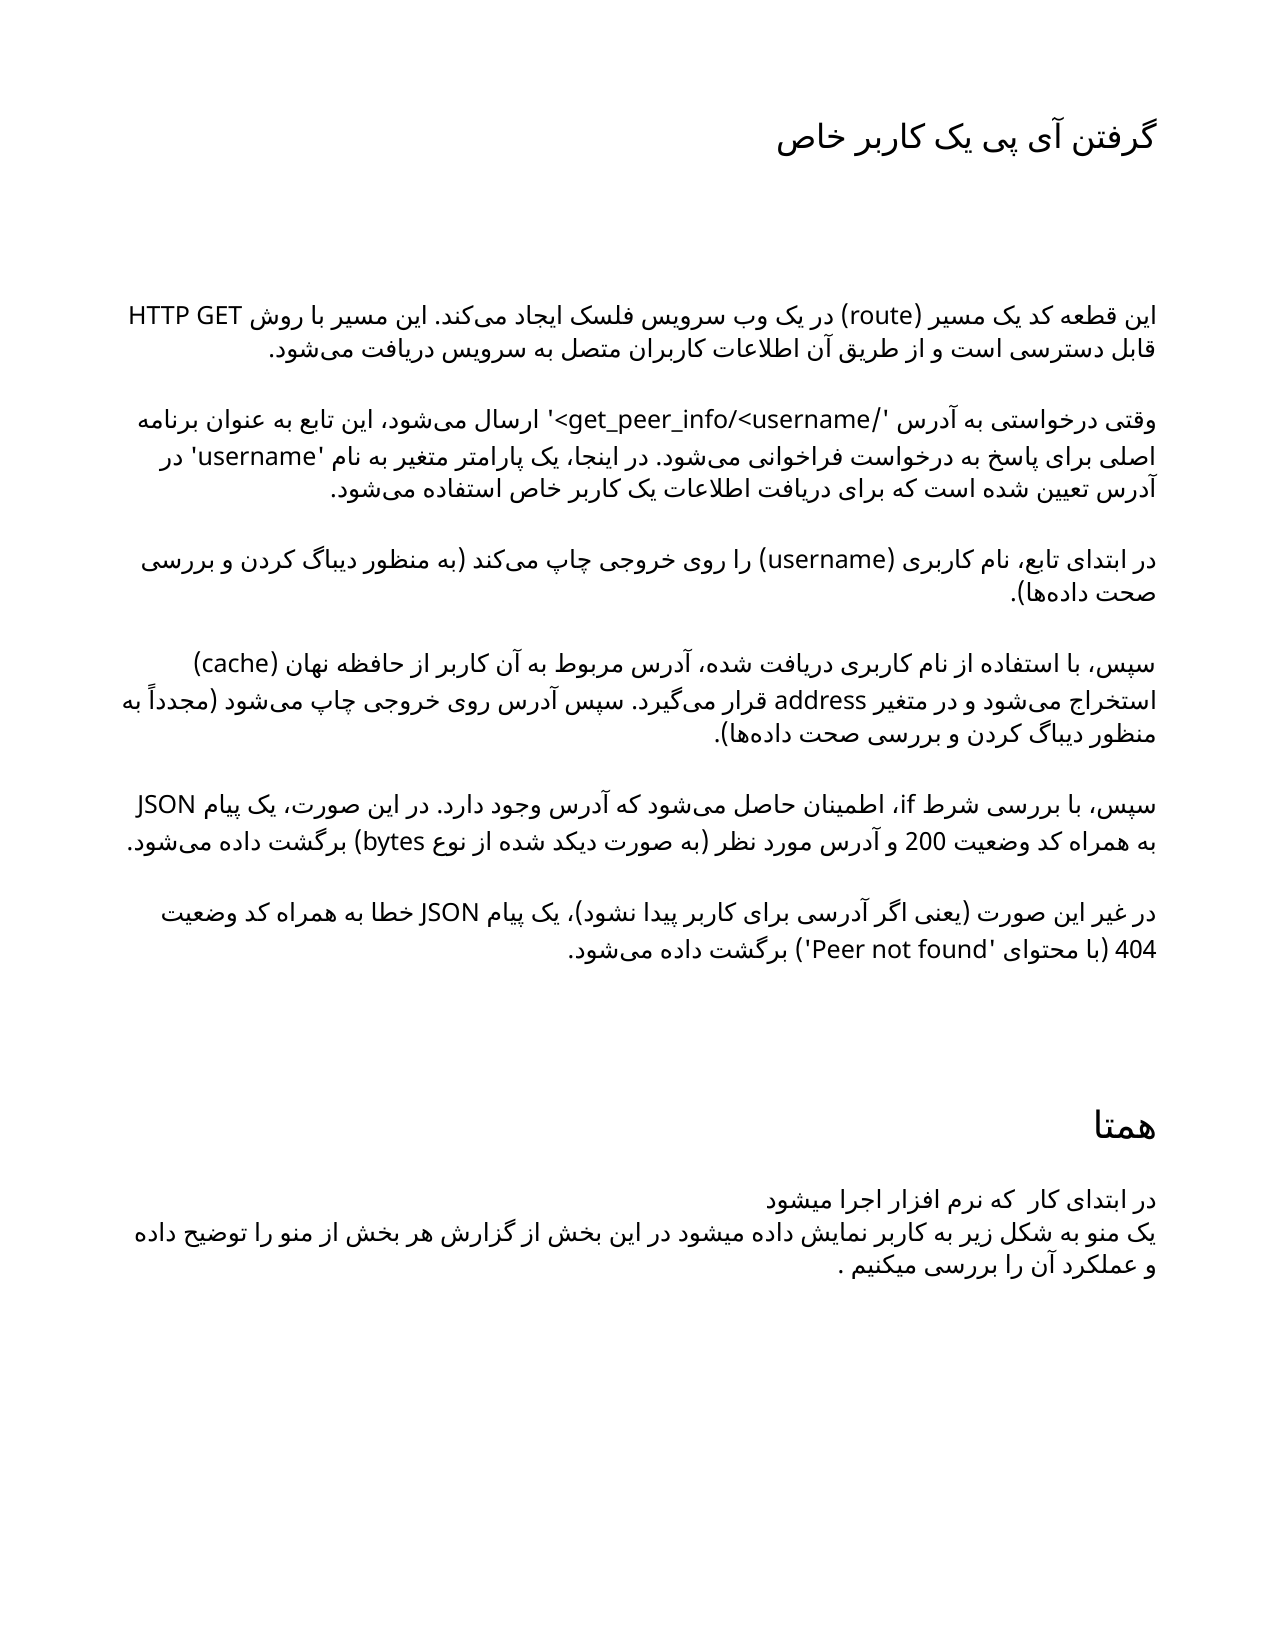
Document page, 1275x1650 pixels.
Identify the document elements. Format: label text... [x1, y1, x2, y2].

text گرفتن آی پی یک کاربر خاص [118, 118, 1157, 162]
text این قطعه کد یک مسیر (route) در یک وب سرویس فلسک ایجاد می‌کند. این مسیر با روش HTTP GET قابل دسترسی است و از طریق آن اطلاعات کاربران متصل به سرویس دریافت می‌شود. [118, 298, 1157, 367]
text در ابتدای تابع، نام کاربری (username) را روی خروجی چاپ می‌کند (به منظور دیباگ کردن و بررسی صحت داده‌ها). [118, 542, 1157, 612]
text سپس، با بررسی شرط if، اطمینان حاصل می‌شود که آدرس وجود دارد. در این صورت، یک پیام JSON به همراه کد وضعیت 200 و آدرس مورد نظر (به صورت دیکد شده از نوع bytes) برگشت داده می‌شود. [118, 786, 1157, 860]
text همتا [118, 1104, 1157, 1153]
text یک منو به شکل زیر به کاربر نمایش داده میشود در این بخش از گزارش هر بخش از منو را توضیح داده و عملکرد آن را بررسی میکنیم . [118, 1219, 1157, 1284]
text سپس، با استفاده از نام کاربری دریافت شده، آدرس مربوط به آن کاربر از حافظه نهان (cache) استخراج می‌شود و در متغیر address قرار می‌گیرد. سپس آدرس روی خروجی چاپ می‌شود (مجدداً به منظور دیباگ کردن و بررسی صحت داده‌ها). [118, 646, 1157, 752]
text در غیر این صورت (یعنی اگر آدرسی برای کاربر پیدا نشود)، یک پیام JSON خطا به همراه کد وضعیت 404 (با محتوای 'Peer not found') برگشت داده می‌شود. [118, 894, 1157, 968]
text وقتی درخواستی به آدرس '/get_peer_info/<username>' ارسال می‌شود، این تابع به عنوان برنامه اصلی برای پاسخ به درخواست فراخوانی می‌شود. در اینجا، یک پارامتر متغیر به نام 'username' در آدرس تعیین شده است که برای دریافت اطلاعات یک کاربر خاص استفاده می‌شود. [118, 401, 1157, 508]
text در ابتدای کار که نرم افزار اجرا میشود [118, 1186, 1157, 1219]
